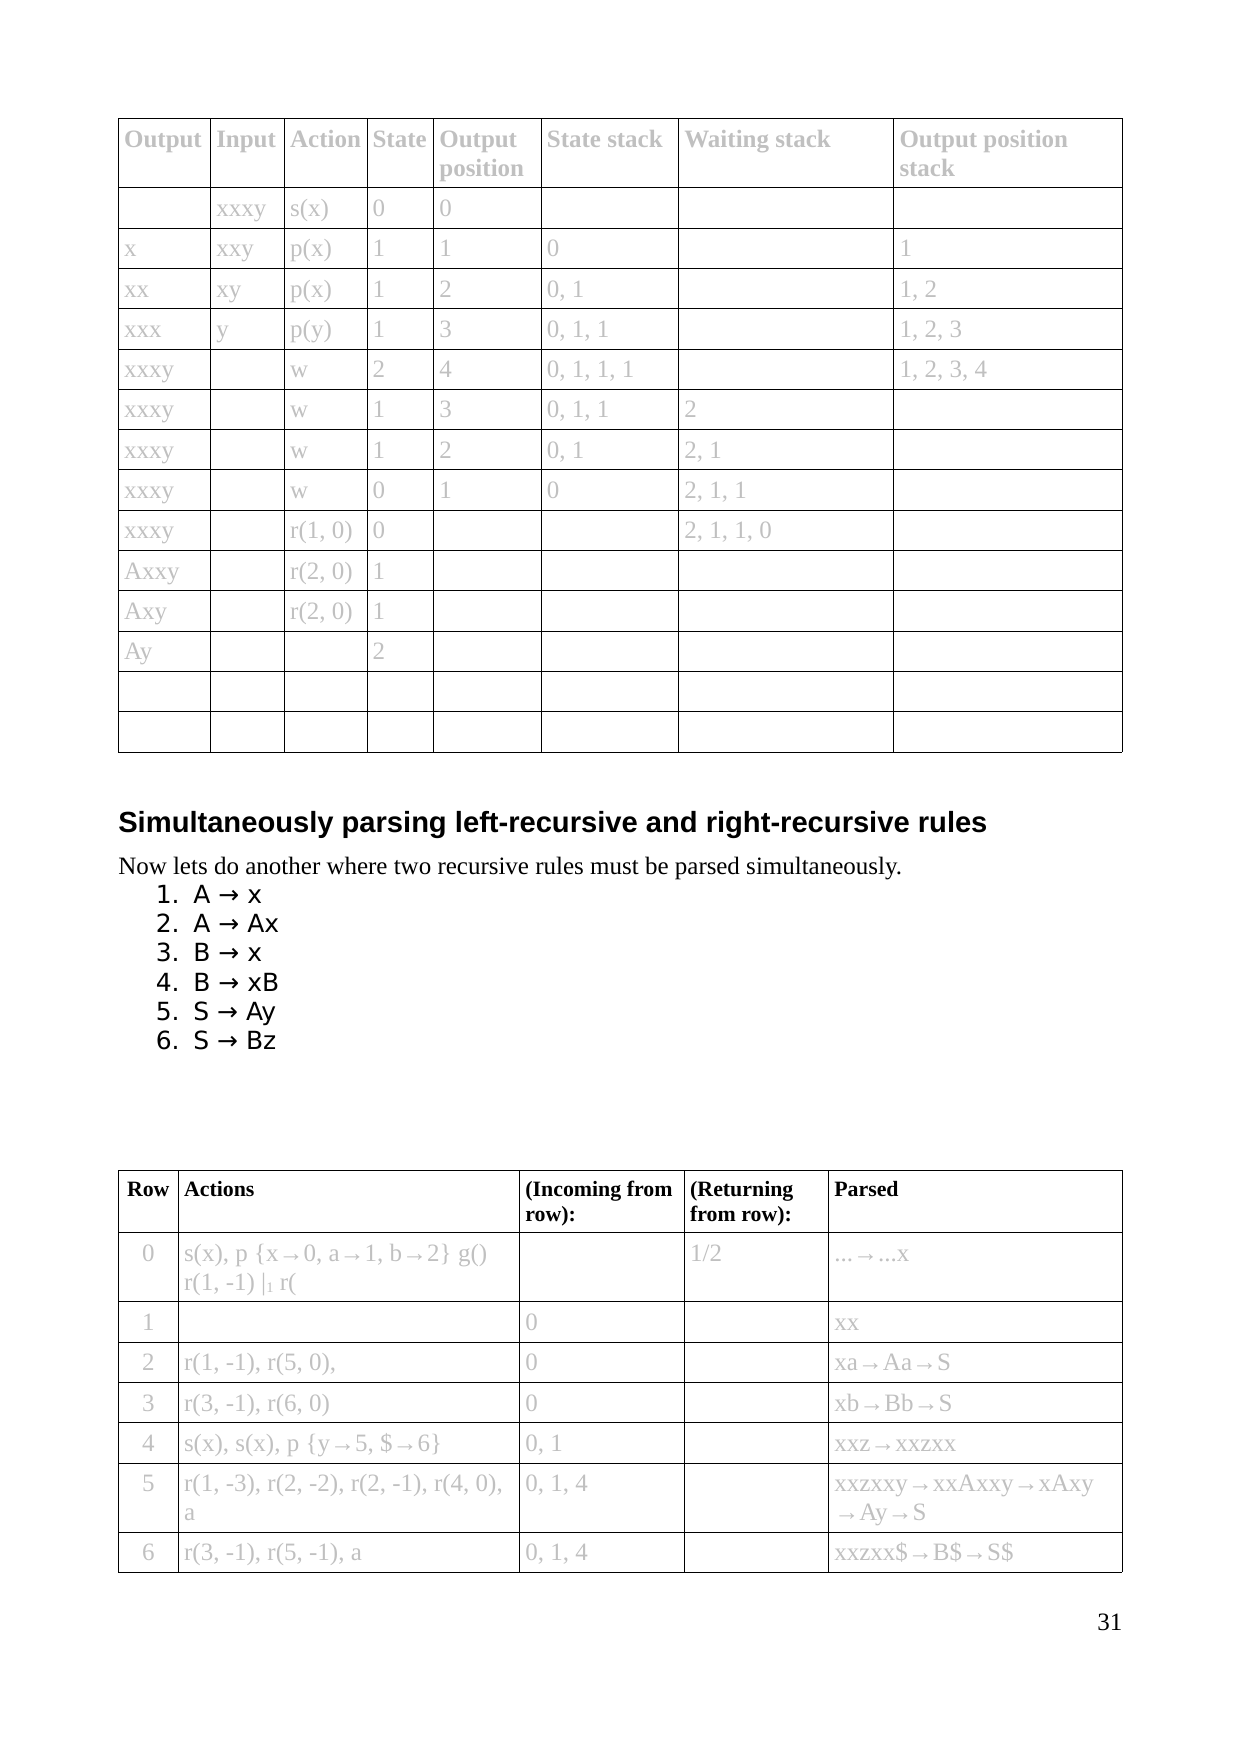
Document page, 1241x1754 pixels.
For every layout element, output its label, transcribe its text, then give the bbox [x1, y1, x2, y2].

table_cell 3 [434, 309, 541, 348]
table_cell xx [829, 1302, 1122, 1342]
table_cell 0 [542, 470, 678, 510]
table_cell [894, 551, 1122, 590]
table_cell 0, 1 [542, 430, 678, 469]
table_cell 2 [434, 269, 541, 308]
table_cell 1 [368, 551, 433, 590]
table_cell Axxy [119, 551, 210, 590]
table_cell r(2, 0) [285, 551, 367, 590]
table_cell 0 [520, 1343, 684, 1382]
table_header Output position [434, 119, 541, 187]
table_cell Ay [119, 632, 210, 671]
list A → Ax [156, 909, 1122, 938]
table_cell [679, 350, 893, 389]
table_cell [542, 672, 678, 711]
table_cell [894, 712, 1122, 752]
table_cell s(x) [285, 188, 367, 227]
table_cell [679, 551, 893, 590]
table_cell r(1, -1), r(5, 0), [179, 1343, 519, 1382]
table_header State [368, 119, 433, 187]
table_cell 4 [119, 1423, 178, 1462]
table_cell 2 [368, 350, 433, 389]
table_cell [434, 672, 541, 711]
table_cell xxzxx$→B$→S$ [829, 1533, 1122, 1572]
table_cell 1/2 [685, 1233, 828, 1301]
table_cell xxxy [119, 390, 210, 429]
table_cell 0 [368, 470, 433, 510]
table_cell [542, 591, 678, 631]
table_cell xxxy [119, 511, 210, 550]
table_cell p(x) [285, 269, 367, 308]
table_cell [368, 712, 433, 752]
table_cell y [211, 309, 284, 348]
table_cell w [285, 430, 367, 469]
table_cell 0 [542, 229, 678, 268]
table_cell [520, 1233, 684, 1301]
table_cell s(x), s(x), p {y→5, $→6} [179, 1423, 519, 1462]
table_cell Axy [119, 591, 210, 631]
table_header Input [211, 119, 284, 187]
table_cell [894, 632, 1122, 671]
table_cell xx [119, 269, 210, 308]
table_cell 3 [119, 1383, 178, 1422]
table_header Output [119, 119, 210, 187]
table_cell [542, 712, 678, 752]
table_cell [679, 269, 893, 308]
table_cell [434, 511, 541, 550]
table_cell [285, 672, 367, 711]
table_cell [679, 632, 893, 671]
table_header Waiting stack [679, 119, 893, 187]
table_cell xy [211, 269, 284, 308]
table_cell 3 [434, 390, 541, 429]
table_cell [542, 551, 678, 590]
table_cell 0 [368, 188, 433, 227]
table_cell 1 [368, 591, 433, 631]
table_cell [685, 1383, 828, 1422]
list B → xB [156, 968, 1122, 997]
table_cell r(3, -1), r(6, 0) [179, 1383, 519, 1422]
table_cell [211, 591, 284, 631]
table_cell [211, 470, 284, 510]
table_cell [211, 632, 284, 671]
table_header (Incoming from row): [520, 1171, 684, 1232]
table_cell 0, 1, 4 [520, 1464, 684, 1532]
list A → x [156, 880, 1122, 909]
table_cell 1, 2, 3, 4 [894, 350, 1122, 389]
table_header Output position stack [894, 119, 1122, 187]
table_cell xxxy [119, 430, 210, 469]
table_cell [542, 511, 678, 550]
table_cell [679, 229, 893, 268]
table_cell [894, 511, 1122, 550]
table_cell [685, 1343, 828, 1382]
subtitle Simultaneously parsing left-recursive and right-recursive rules [118, 805, 1122, 839]
table_cell 0 [119, 1233, 178, 1301]
table_cell [285, 632, 367, 671]
table_cell 0, 1 [542, 269, 678, 308]
table_cell s(x), p {x→0, a→1, b→2} g() r(1, -1) |1 r( [179, 1233, 519, 1301]
table_cell [211, 511, 284, 550]
table_cell [434, 591, 541, 631]
table_cell 0, 1, 1 [542, 309, 678, 348]
table_cell 0, 1, 1 [542, 390, 678, 429]
table_cell w [285, 470, 367, 510]
table_cell [894, 430, 1122, 469]
table_cell [685, 1464, 828, 1532]
table_cell 1 [368, 269, 433, 308]
list B → x [156, 938, 1122, 968]
table_cell xxxy [211, 188, 284, 227]
table_header Action [285, 119, 367, 187]
table_cell x [119, 229, 210, 268]
table_cell 0, 1, 4 [520, 1533, 684, 1572]
table_cell xb→Bb→S [829, 1383, 1122, 1422]
table_cell [434, 551, 541, 590]
list S → Ay [156, 997, 1122, 1026]
table_cell w [285, 350, 367, 389]
table_cell 1 [434, 229, 541, 268]
table_cell 1 [119, 1302, 178, 1342]
table_cell 2 [679, 390, 893, 429]
table_cell 1 [434, 470, 541, 510]
table_header Row [119, 1171, 178, 1232]
table_cell p(y) [285, 309, 367, 348]
table_cell 1 [368, 430, 433, 469]
table_cell r(1, 0) [285, 511, 367, 550]
table_cell p(x) [285, 229, 367, 268]
table_cell [685, 1302, 828, 1342]
table_cell 2, 1 [679, 430, 893, 469]
table_cell 2 [119, 1343, 178, 1382]
table_cell w [285, 390, 367, 429]
table_cell [211, 551, 284, 590]
table_cell 4 [434, 350, 541, 389]
table_cell [685, 1533, 828, 1572]
table_header State stack [542, 119, 678, 187]
table_cell [211, 390, 284, 429]
table_cell 0, 1, 1, 1 [542, 350, 678, 389]
table_cell [211, 712, 284, 752]
table_cell [285, 712, 367, 752]
table_cell 1, 2, 3 [894, 309, 1122, 348]
table_header Actions [179, 1171, 519, 1232]
table_cell [679, 591, 893, 631]
table_cell r(1, -3), r(2, -2), r(2, -1), r(4, 0), a [179, 1464, 519, 1532]
table_cell [211, 350, 284, 389]
table_cell [119, 672, 210, 711]
table_cell [894, 470, 1122, 510]
table_cell xxx [119, 309, 210, 348]
table_cell 1 [894, 229, 1122, 268]
table_cell [434, 712, 541, 752]
table_cell 2, 1, 1, 0 [679, 511, 893, 550]
table_cell xxz→xxzxx [829, 1423, 1122, 1462]
table_cell [685, 1423, 828, 1462]
table_cell [679, 309, 893, 348]
table_cell 0 [434, 188, 541, 227]
table_cell 2 [368, 632, 433, 671]
table_cell [119, 188, 210, 227]
table_cell [211, 430, 284, 469]
table_cell 1 [368, 309, 433, 348]
table_cell [894, 591, 1122, 631]
table_cell 2 [434, 430, 541, 469]
table_cell xxy [211, 229, 284, 268]
table_cell 1, 2 [894, 269, 1122, 308]
table_cell [679, 712, 893, 752]
table_cell 6 [119, 1533, 178, 1572]
table_cell [894, 672, 1122, 711]
table_cell 0 [520, 1302, 684, 1342]
table_cell ...→...x [829, 1233, 1122, 1301]
table_cell 5 [119, 1464, 178, 1532]
table_cell [542, 632, 678, 671]
table_cell 1 [368, 390, 433, 429]
list S → Bz [156, 1026, 1122, 1055]
table_cell 2, 1, 1 [679, 470, 893, 510]
text Now lets do another where two recursive rules must be parsed simultaneously. [118, 851, 1122, 880]
table_cell xxzxxy→xxAxxy→xAxy→Ay→S [829, 1464, 1122, 1532]
table_cell [894, 188, 1122, 227]
table_cell [119, 712, 210, 752]
table_cell [542, 188, 678, 227]
table_cell r(3, -1), r(5, -1), a [179, 1533, 519, 1572]
table_cell xxxy [119, 470, 210, 510]
table_header Parsed [829, 1171, 1122, 1232]
table_cell [679, 672, 893, 711]
table_cell 0 [368, 511, 433, 550]
table_cell xa→Aa→S [829, 1343, 1122, 1382]
table_cell [679, 188, 893, 227]
table_cell r(2, 0) [285, 591, 367, 631]
table_cell [211, 672, 284, 711]
table_cell xxxy [119, 350, 210, 389]
table_cell [894, 390, 1122, 429]
table_cell 1 [368, 229, 433, 268]
table_header (Returning from row): [685, 1171, 828, 1232]
table_cell [179, 1302, 519, 1342]
table_cell 0, 1 [520, 1423, 684, 1462]
table_cell [434, 632, 541, 671]
table_cell 0 [520, 1383, 684, 1422]
table_cell [368, 672, 433, 711]
